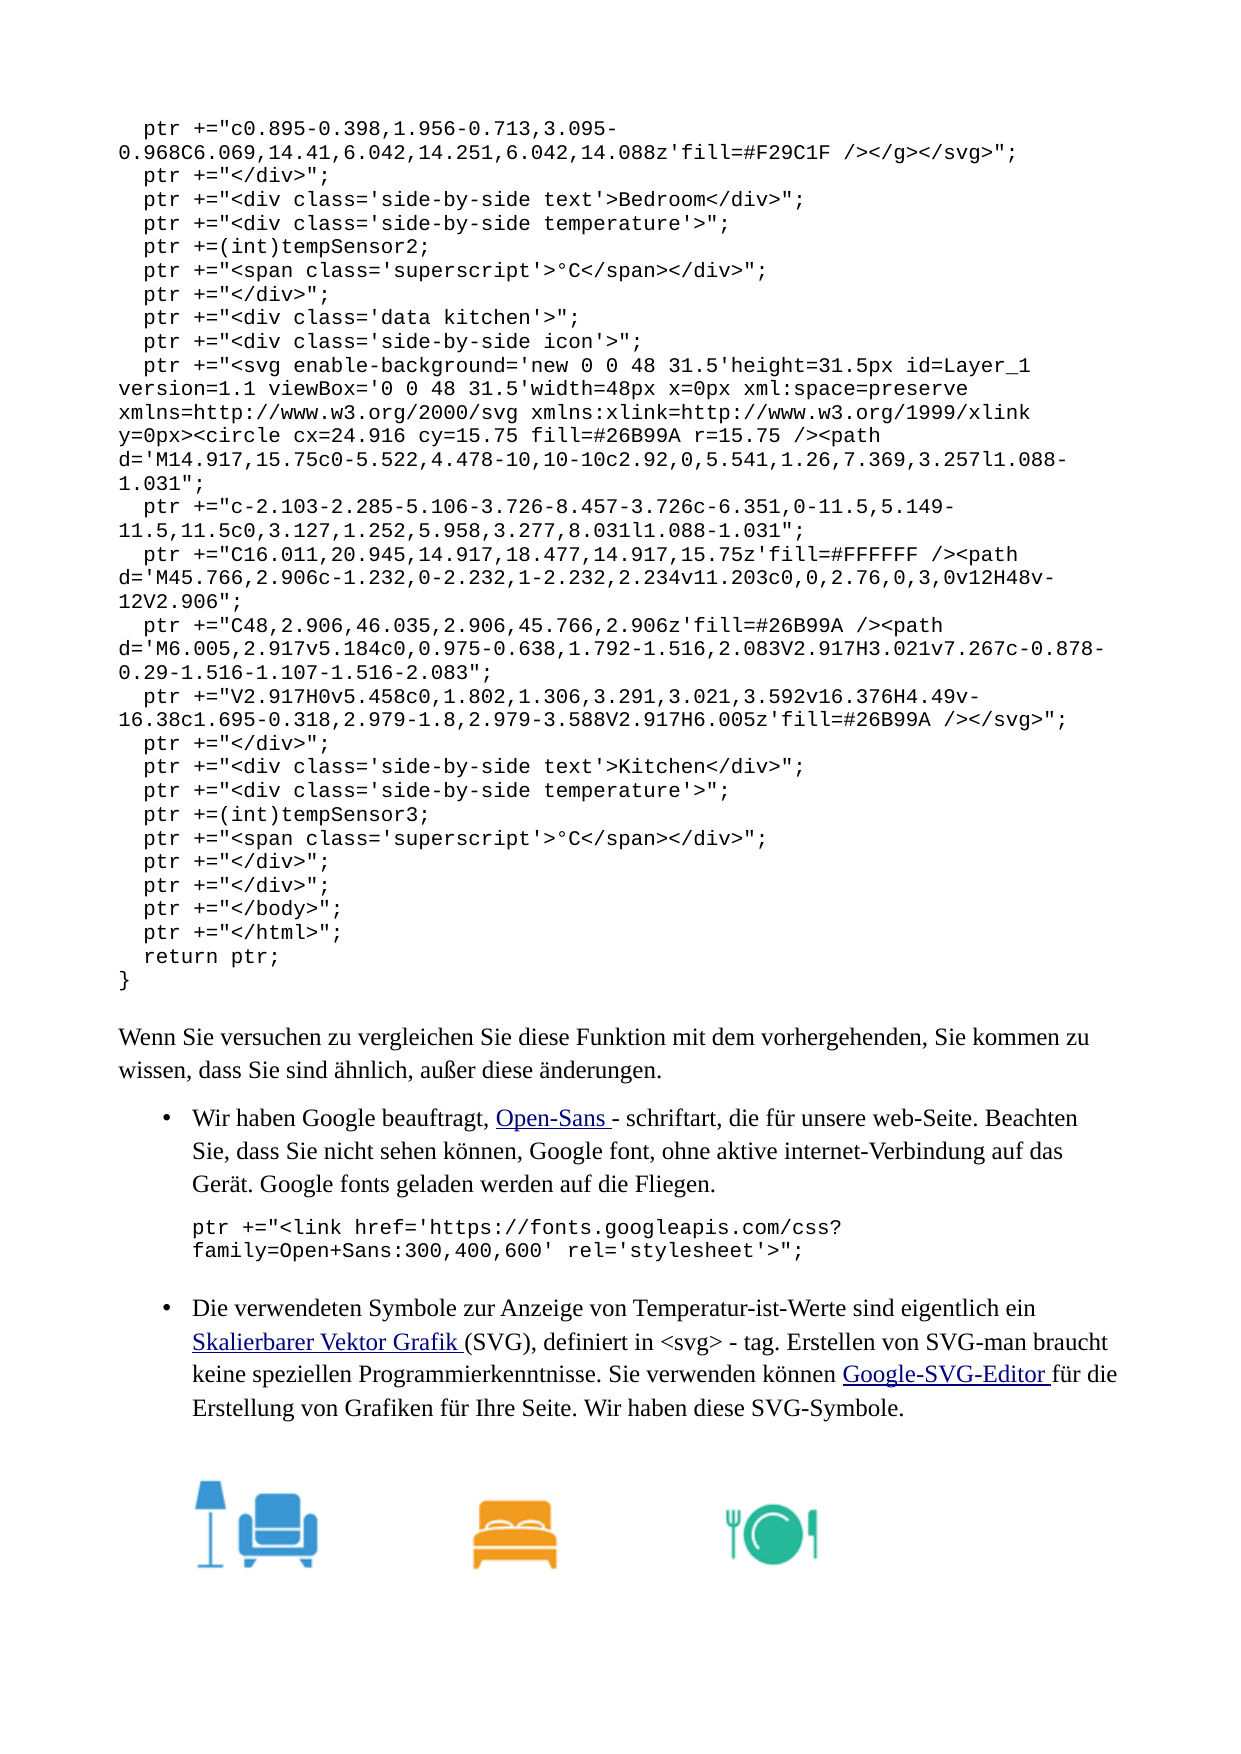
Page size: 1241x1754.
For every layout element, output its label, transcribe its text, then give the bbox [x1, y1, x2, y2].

text ptr +="</html>"; [118, 922, 1122, 946]
text ptr +="</div>"; [118, 733, 1122, 757]
text ptr +="V2.917H0v5.458c0,1.802,1.306,3.291,3.021,3.592v16.376H4.49v-16.38c1.695-0.318,2.979-1.8,2.979-3.588V2.917H6.005z'fill=#26B99A /></svg>"; [118, 686, 1122, 733]
text return ptr; [118, 946, 1122, 969]
text ptr +="C16.011,20.945,14.917,18.477,14.917,15.75z'fill=#FFFFFF /><path d='M45.766,2.906c-1.232,0-2.232,1-2.232,2.234v11.203c0,0,2.76,0,3,0v12H48v-12V2.906"; [118, 544, 1122, 615]
text ptr +="<span class='superscript'>°C</span></div>"; [118, 827, 1122, 851]
text ptr +="<div class='side-by-side temperature'>"; [118, 213, 1122, 236]
text ptr +="<div class='side-by-side temperature'>"; [118, 780, 1122, 804]
text ptr +="<div class='side-by-side icon'>"; [118, 331, 1122, 354]
text ptr +="</div>"; [118, 165, 1122, 189]
picture [191, 1425, 823, 1607]
list Die verwendeten Symbole zur Anzeige von Temperatur-ist-Werte sind eigentlich ein Skalierbarer Vektor Grafik (SVG), definiert in <svg> - tag. Erstellen von SVG-man braucht keine speziellen Programmierkenntnisse. Sie verwenden können Google-SVG-Editor für die Erstellung von Grafiken für Ihre Seite. Wir haben diese SVG-Symbole. [162, 1293, 1122, 1607]
text ptr +="<div class='side-by-side text'>Bedroom</div>"; [118, 189, 1122, 213]
text ptr +="</div>"; [118, 851, 1122, 875]
list ptr +="<link href='https://fonts.googleapis.com/css?family=Open+Sans:300,400,600' rel='stylesheet'>"; [162, 1217, 1122, 1264]
text ptr +=(int)tempSensor3; [118, 804, 1122, 827]
text ptr +="<svg enable-background='new 0 0 48 31.5'height=31.5px id=Layer_1 version=1.1 viewBox='0 0 48 31.5'width=48px x=0px xml:space=preserve xmlns=http://www.w3.org/2000/svg xmlns:xlink=http://www.w3.org/1999/xlink y=0px><circle cx=24.916 cy=15.75 fill=#26B99A r=15.75 /><path d='M14.917,15.75c0-5.522,4.478-10,10-10c2.92,0,5.541,1.26,7.369,3.257l1.088-1.031"; [118, 354, 1122, 496]
text ptr +="c-2.103-2.285-5.106-3.726-8.457-3.726c-6.351,0-11.5,5.149-11.5,11.5c0,3.127,1.252,5.958,3.277,8.031l1.088-1.031"; [118, 496, 1122, 544]
list Wir haben Google beauftragt, Open-Sans - schriftart, die für unsere web-Seite. Beachten Sie, dass Sie nicht sehen können, Google font, ohne aktive internet-Verbindung auf das Gerät. Google fonts geladen werden auf die Fliegen. [162, 1103, 1122, 1198]
text ptr +="C48,2.906,46.035,2.906,45.766,2.906z'fill=#26B99A /><path d='M6.005,2.917v5.184c0,0.975-0.638,1.792-1.516,2.083V2.917H3.021v7.267c-0.878-0.29-1.516-1.107-1.516-2.083"; [118, 615, 1122, 686]
text } [118, 969, 1122, 993]
text ptr +="c0.895-0.398,1.956-0.713,3.095-0.968C6.069,14.41,6.042,14.251,6.042,14.088z'fill=#F29C1F /></g></svg>"; [118, 118, 1122, 165]
text ptr +="<div class='side-by-side text'>Kitchen</div>"; [118, 757, 1122, 780]
text ptr +="</body>"; [118, 898, 1122, 922]
text ptr +="<span class='superscript'>°C</span></div>"; [118, 260, 1122, 284]
text ptr +=(int)tempSensor2; [118, 236, 1122, 260]
text ptr +="</div>"; [118, 284, 1122, 307]
text ptr +="</div>"; [118, 875, 1122, 898]
text Wenn Sie versuchen zu vergleichen Sie diese Funktion mit dem vorhergehenden, Sie kommen zu wissen, dass Sie sind ähnlich, außer diese änderungen. [118, 1022, 1122, 1084]
text ptr +="<div class='data kitchen'>"; [118, 307, 1122, 331]
